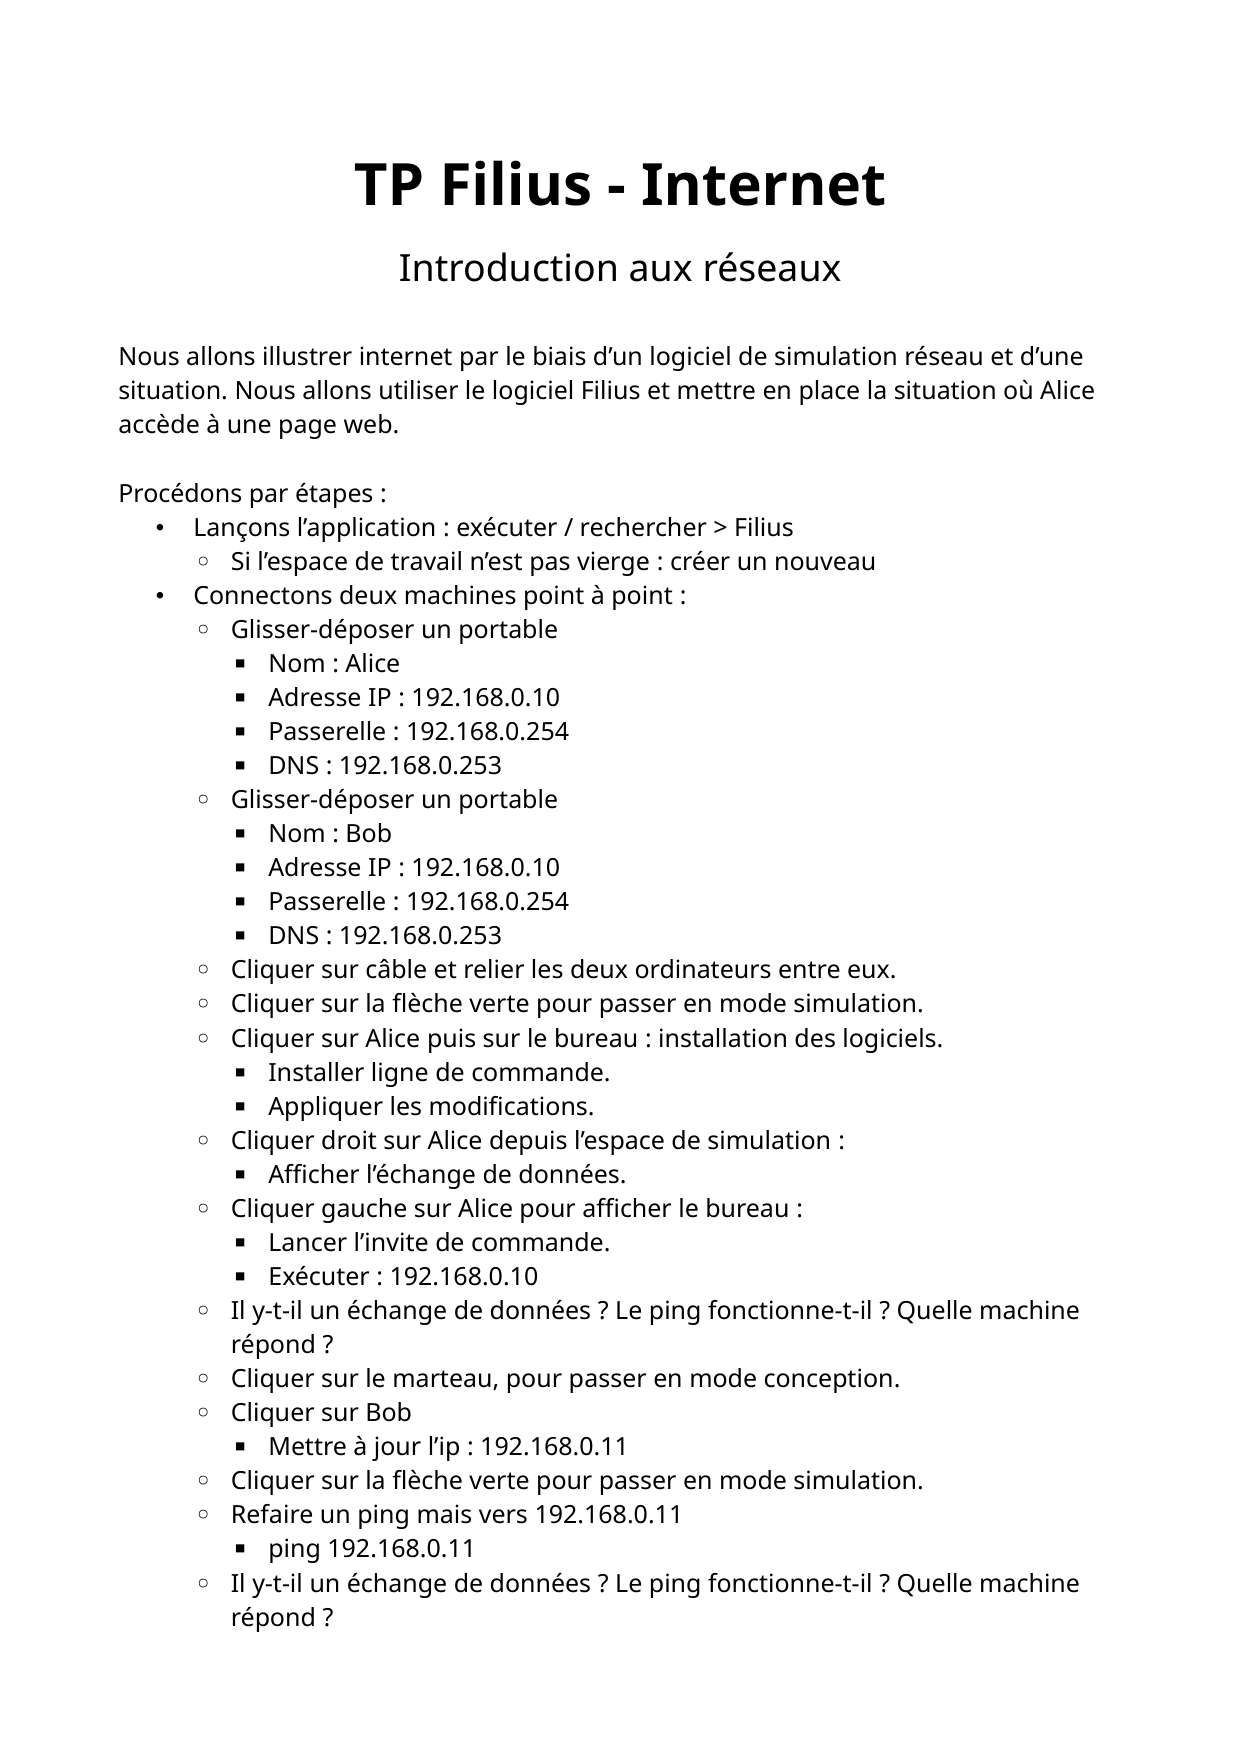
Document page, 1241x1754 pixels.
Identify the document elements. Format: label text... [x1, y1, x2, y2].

list Cliquer gauche sur Alice pour afficher le bureau : [193, 1191, 1122, 1224]
list Installer ligne de commande. [231, 1054, 1122, 1088]
list Connectons deux machines point à point : [156, 577, 1122, 611]
list Cliquer sur le marteau, pour passer en mode conception. [193, 1361, 1122, 1395]
list Glisser-déposer un portable [193, 611, 1122, 646]
list Appliquer les modifications. [231, 1088, 1122, 1122]
list Cliquer sur câble et relier les deux ordinateurs entre eux. [193, 952, 1122, 986]
subtitle Introduction aux réseaux [118, 241, 1122, 292]
list Afficher l’échange de données. [231, 1156, 1122, 1191]
list Cliquer sur la flèche verte pour passer en mode simulation. [193, 986, 1122, 1020]
list Lançons l’application : exécuter / rechercher > Filius [156, 509, 1122, 543]
list DNS : 192.168.0.253 [231, 748, 1122, 782]
list Cliquer sur la flèche verte pour passer en mode simulation. [193, 1463, 1122, 1497]
list DNS : 192.168.0.253 [231, 918, 1122, 952]
text Nous allons illustrer internet par le biais d’un logiciel de simulation réseau et d’une situation. Nous allons utiliser le logiciel Filius et mettre en place la situation où Alice accède à une page web. [118, 339, 1122, 441]
list Adresse IP : 192.168.0.10 [231, 679, 1122, 714]
list Cliquer sur Alice puis sur le bureau : installation des logiciels. [193, 1020, 1122, 1054]
list ping 192.168.0.11 [231, 1531, 1122, 1565]
list Cliquer droit sur Alice depuis l’espace de simulation : [193, 1122, 1122, 1156]
list Nom : Bob [231, 816, 1122, 850]
list Il y-t-il un échange de données ? Le ping fonctionne-t-il ? Quelle machine répond ? [193, 1293, 1122, 1361]
text Procédons par étapes : [118, 475, 1122, 509]
title TP Filius - Internet [118, 143, 1122, 223]
list Passerelle : 192.168.0.254 [231, 884, 1122, 918]
list Refaire un ping mais vers 192.168.0.11 [193, 1497, 1122, 1531]
list Mettre à jour l’ip : 192.168.0.11 [231, 1429, 1122, 1463]
list Lancer l’invite de commande. [231, 1224, 1122, 1259]
list Il y-t-il un échange de données ? Le ping fonctionne-t-il ? Quelle machine répond ? [193, 1565, 1122, 1633]
list Nom : Alice [231, 646, 1122, 679]
list Passerelle : 192.168.0.254 [231, 714, 1122, 748]
list Si l’espace de travail n’est pas vierge : créer un nouveau [193, 543, 1122, 577]
list Exécuter : 192.168.0.10 [231, 1259, 1122, 1293]
list Glisser-déposer un portable [193, 782, 1122, 816]
list Cliquer sur Bob [193, 1395, 1122, 1429]
list Adresse IP : 192.168.0.10 [231, 850, 1122, 884]
